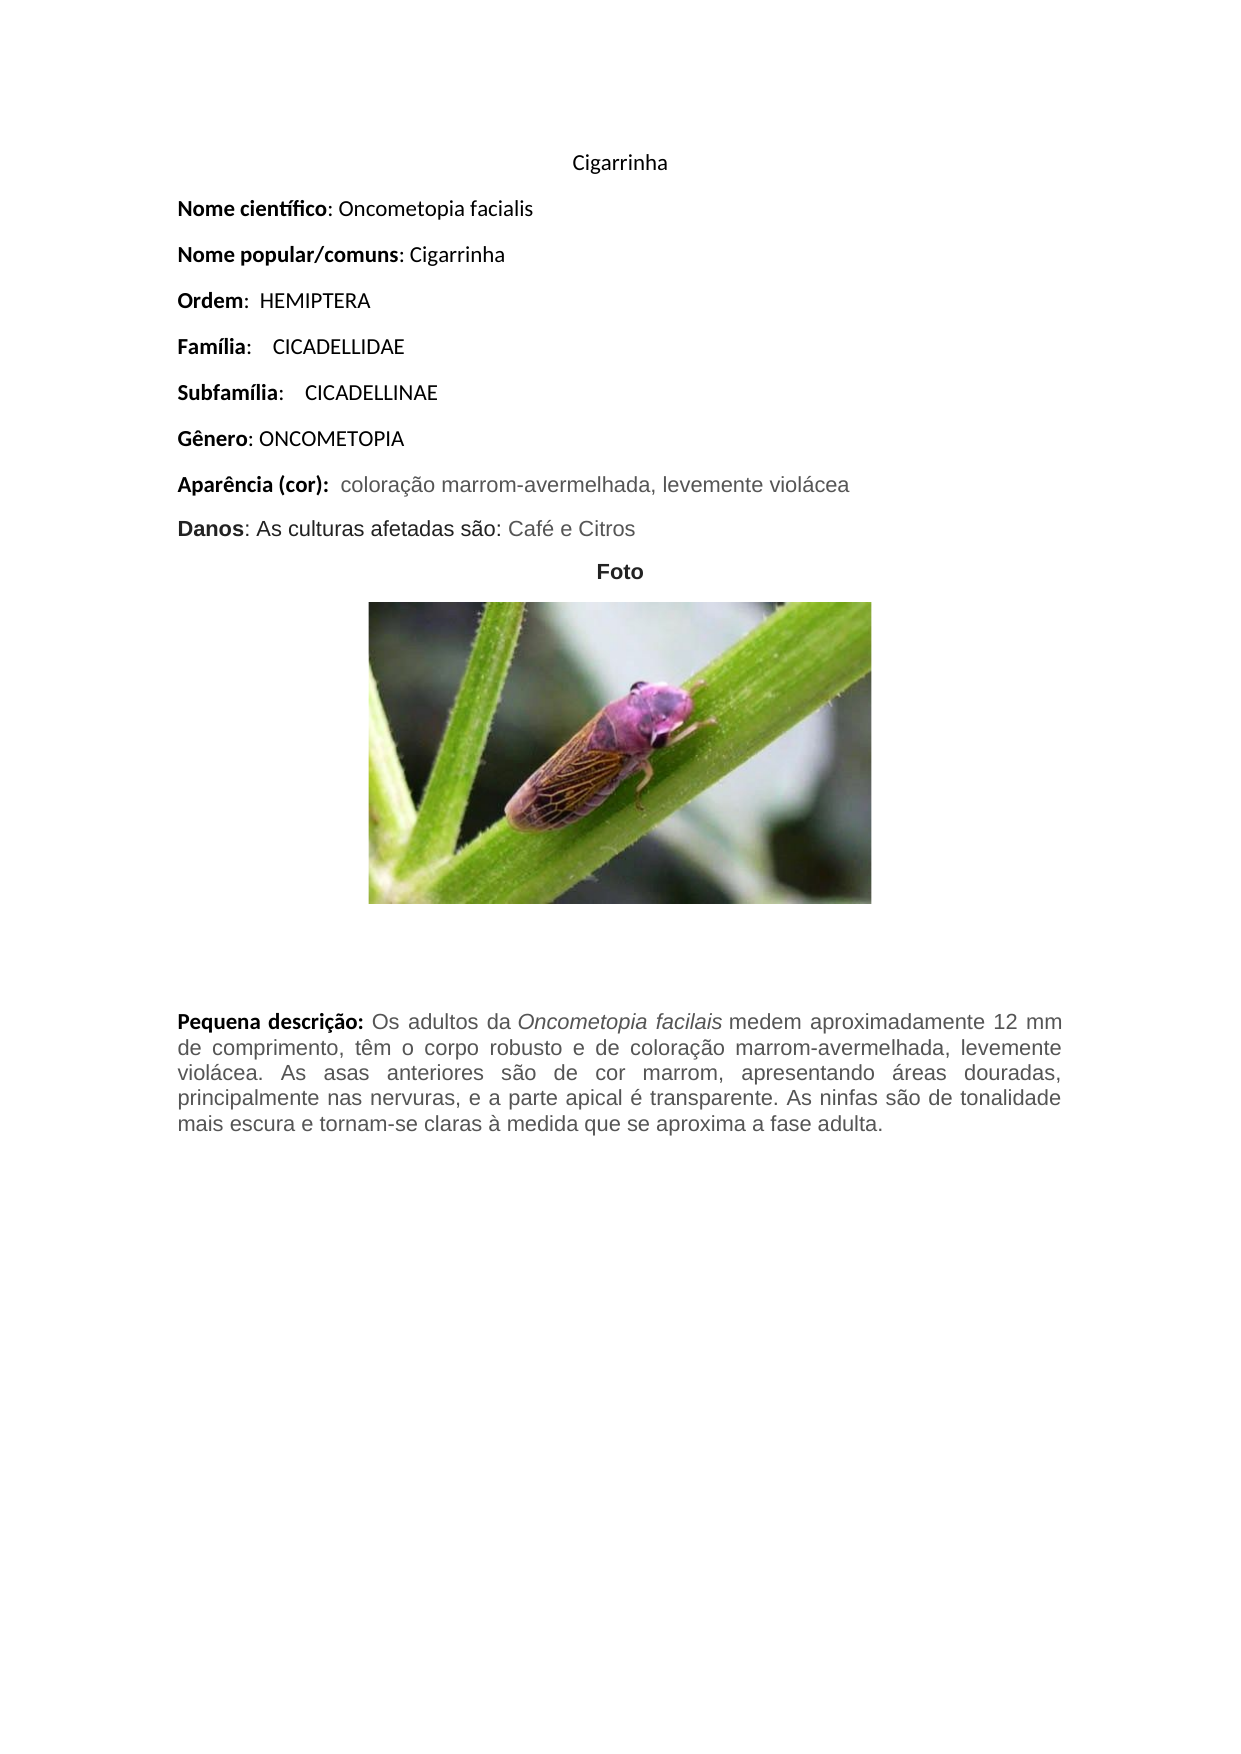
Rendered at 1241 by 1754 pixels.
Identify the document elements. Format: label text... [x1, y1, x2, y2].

text Danos: As culturas afetadas são: Café e Citros [177, 516, 1063, 541]
text Ordem: HEMIPTERA [177, 286, 1063, 314]
text Foto [177, 559, 1063, 584]
text Pequena descrição: Os adultos da Oncometopia facilais medem aproximadamente 12 mm de comprimento, têm o corpo robusto e de coloração marrom-avermelhada, levemente violácea. As asas anteriores são de cor marrom, apresentando áreas douradas, principalmente nas nervuras, e a parte apical é transparente. As ninfas são de tonalidade mais escura e tornam-se claras à medida que se aproxima a fase adulta. [177, 1007, 1063, 1136]
text Família: CICADELLIDAE [177, 332, 1063, 360]
text Subfamília: CICADELLINAE [177, 378, 1063, 406]
text Gênero: ONCOMETOPIA [177, 424, 1063, 452]
picture [368, 602, 872, 904]
text Nome científico: Oncometopia facialis [177, 194, 1063, 222]
text Aparência (cor): coloração marrom-avermelhada, levemente violácea [177, 470, 1063, 498]
text Nome popular/comuns: Cigarrinha [177, 240, 1063, 268]
text Cigarrinha [177, 148, 1063, 176]
